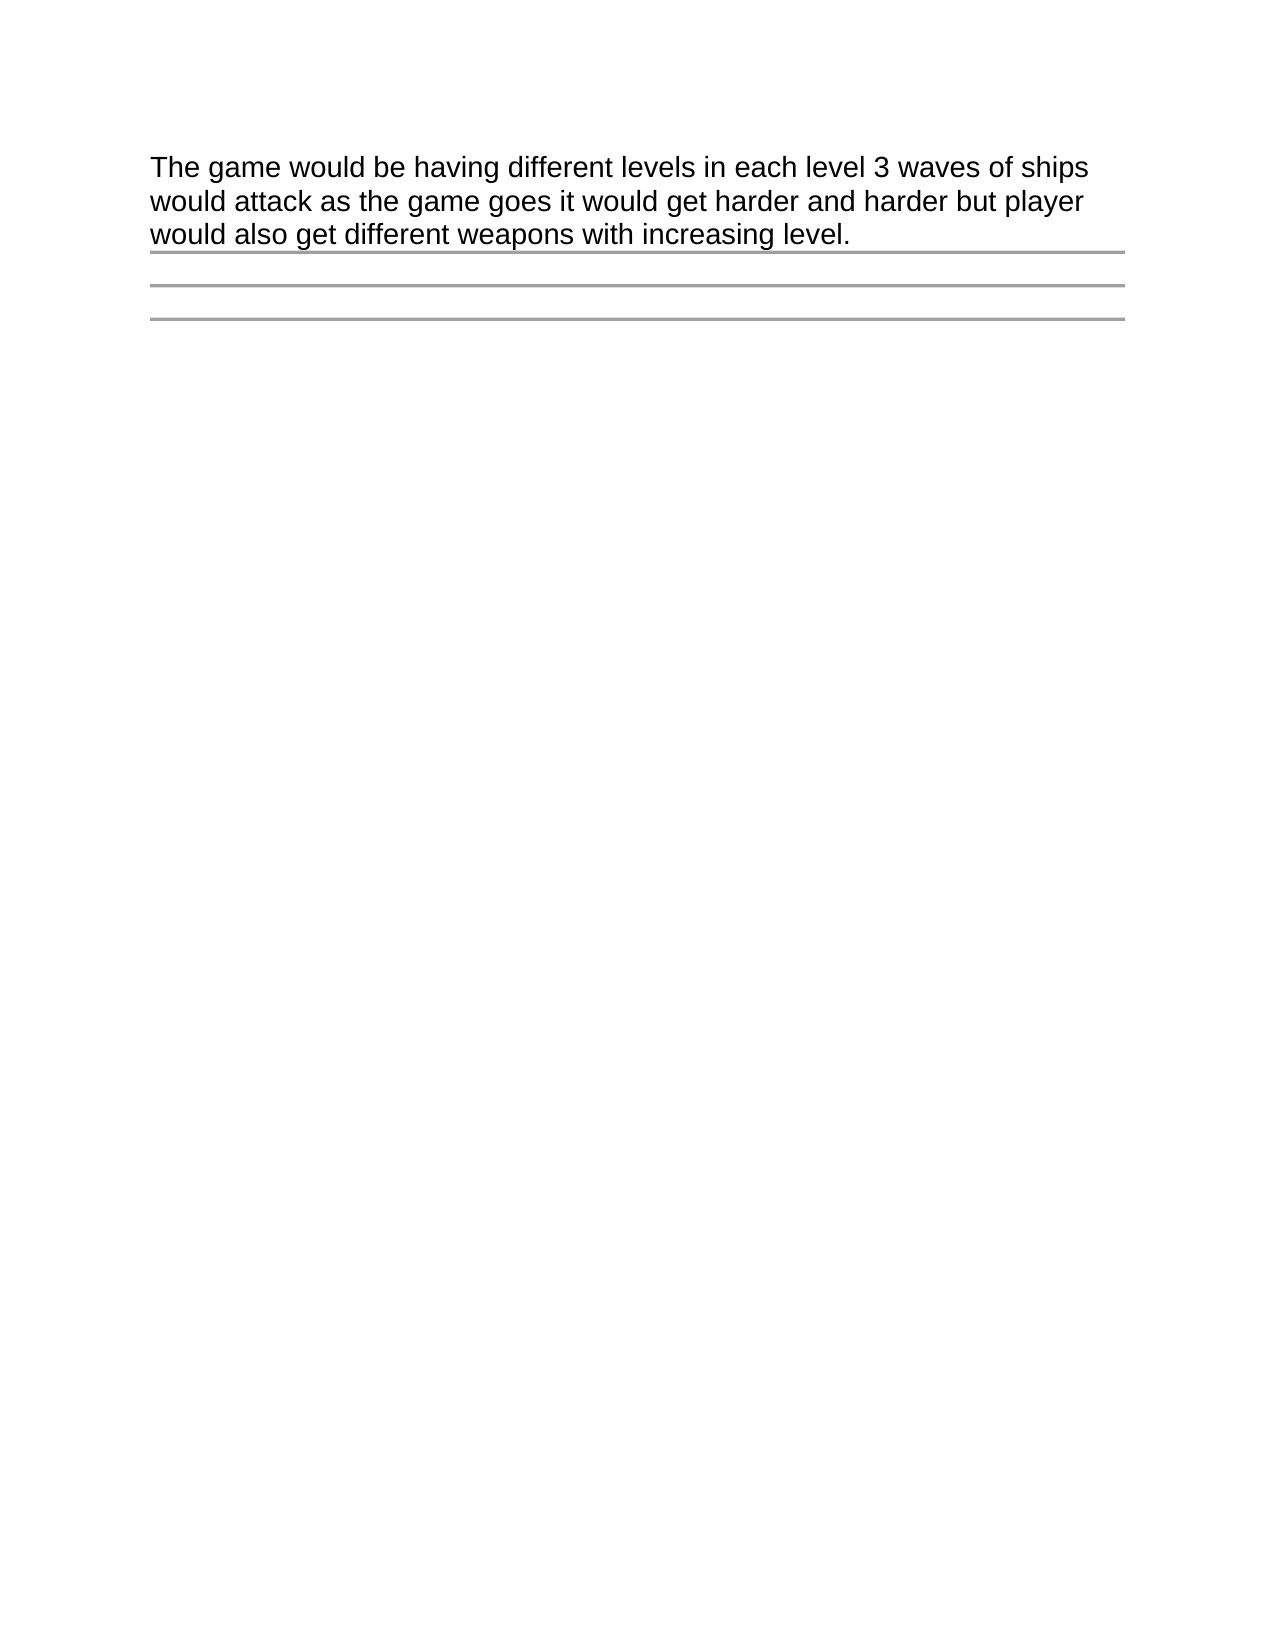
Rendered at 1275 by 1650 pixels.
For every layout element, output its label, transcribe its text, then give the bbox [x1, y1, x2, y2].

text The game would be having different levels in each level 3 waves of ships would attack as the game goes it would get harder and harder but player would also get different weapons with increasing level. [150, 150, 1125, 250]
text [150, 288, 1125, 317]
text [150, 254, 1125, 284]
text [150, 321, 1125, 351]
